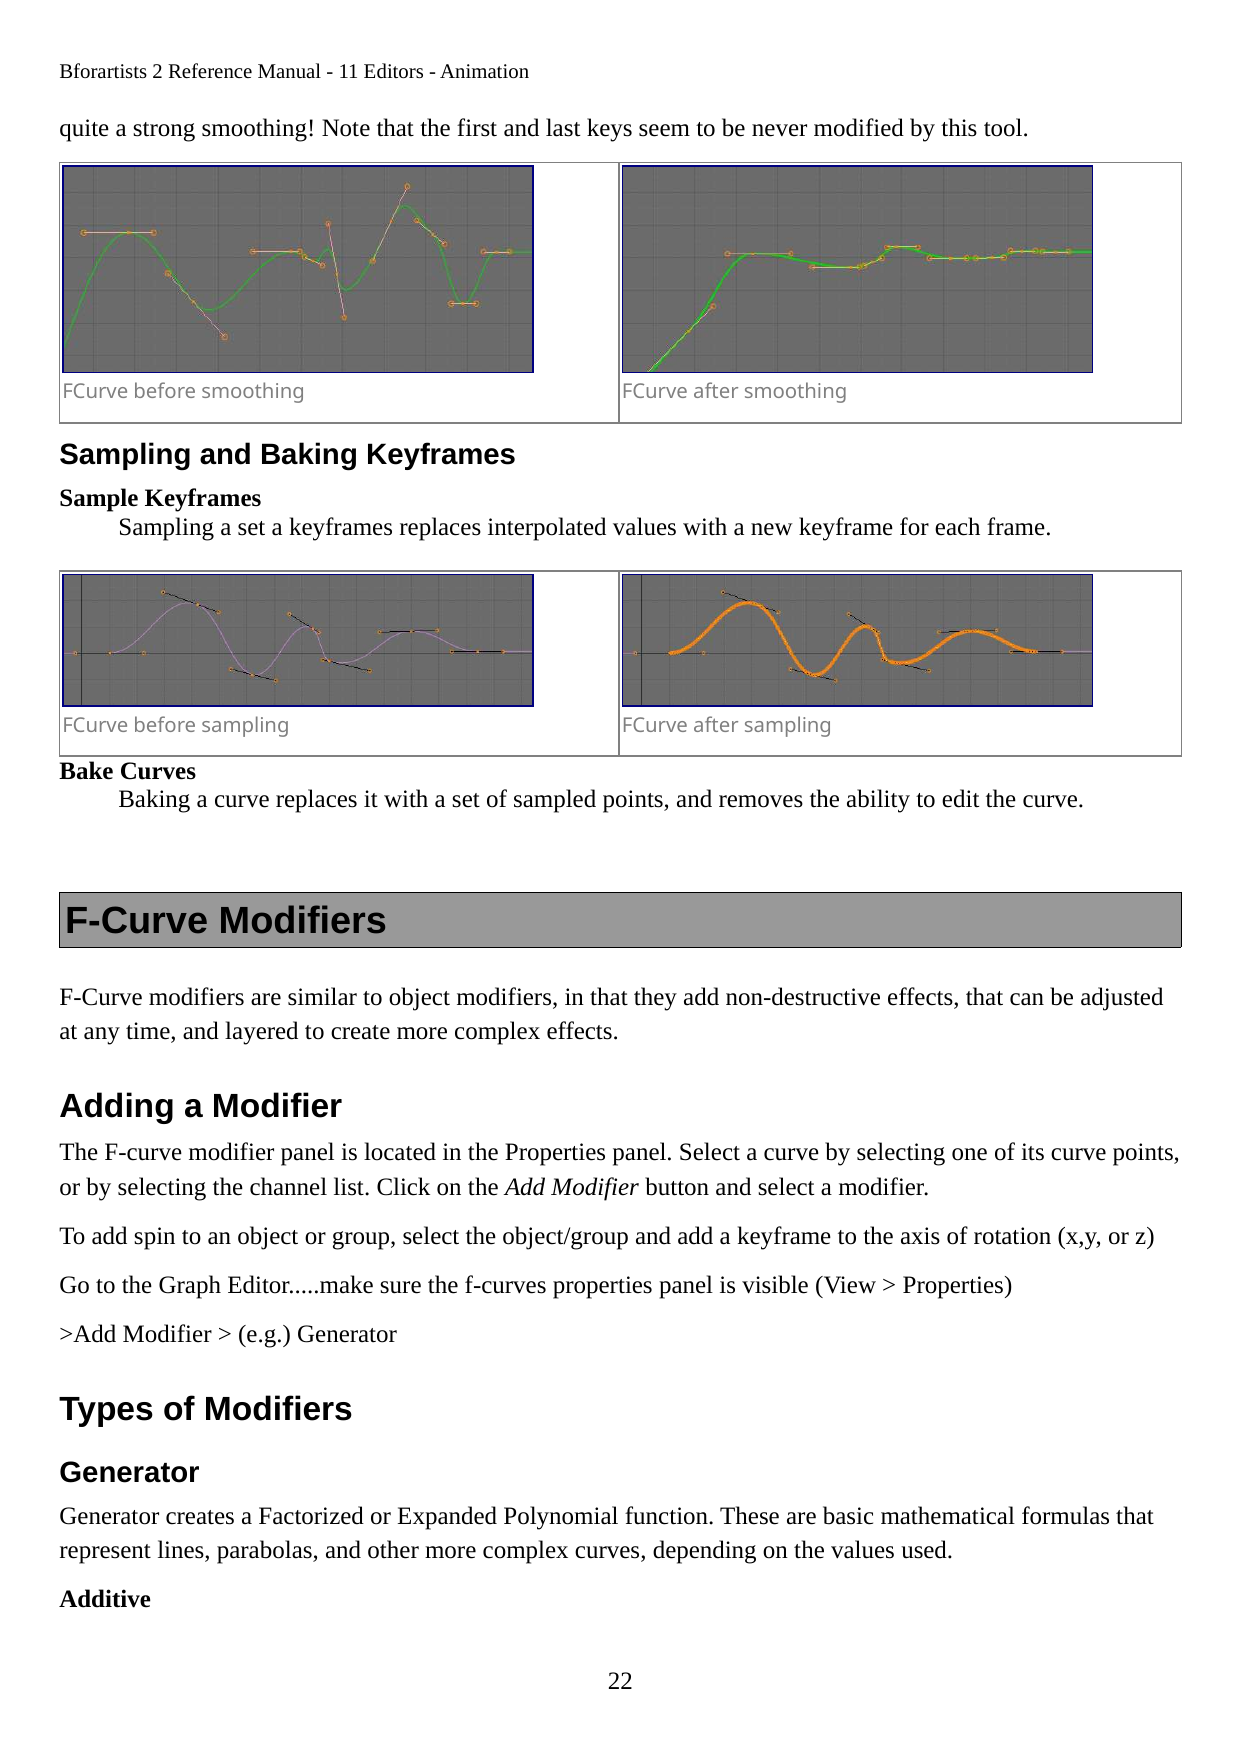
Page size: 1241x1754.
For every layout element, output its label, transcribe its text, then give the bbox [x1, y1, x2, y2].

text Generator creates a Factorized or Expanded Polynomial function. These are basic mathematical formulas that represent lines, parabolas, and other more complex curves, depending on the values used. [59, 1501, 1181, 1564]
text The F-curve modifier panel is located in the Properties panel. Select a curve by selecting one of its curve points, or by selecting the channel list. Click on the Add Modifier button and select a modifier. [59, 1137, 1181, 1200]
subtitle Adding a Modifier [59, 1086, 1181, 1125]
picture [623, 575, 1092, 705]
picture [64, 167, 532, 372]
table_header FCurve after sampling [620, 572, 1181, 755]
list Baking a curve replaces it with a set of sampled points, and removes the ability to edit the curve. [118, 784, 1181, 813]
subtitle Sampling and Baking Keyframes [59, 437, 1181, 471]
table_header F-Curve Modifiers [60, 893, 1181, 947]
subtitle Types of Modifiers [59, 1389, 1181, 1427]
table_header FCurve before smoothing [60, 163, 618, 422]
table_header FCurve before sampling [60, 572, 618, 755]
subtitle Additive [59, 1584, 1181, 1613]
subtitle Bake Curves [59, 757, 1181, 784]
picture [623, 167, 1092, 372]
text quite a strong smoothing! Note that the first and last keys seem to be never modified by this tool. [59, 113, 1181, 141]
picture [64, 575, 532, 705]
text To add spin to an object or group, select the object/group and add a keyframe to the axis of rotation (x,y, or z) [59, 1221, 1181, 1249]
subtitle Generator [59, 1454, 1181, 1488]
subtitle Sample Keyframes [59, 483, 1181, 512]
list Sampling a set a keyframes replaces interpolated values with a new keyframe for each frame. [118, 512, 1181, 541]
text >Add Modifier > (e.g.) Generator [59, 1319, 1181, 1348]
text F-Curve modifiers are similar to object modifiers, in that they add non-destructive effects, that can be adjusted at any time, and layered to create more complex effects. [59, 982, 1181, 1045]
table_header FCurve after smoothing [620, 163, 1181, 422]
text Go to the Graph Editor.....make sure the f-curves properties panel is visible (View > Properties) [59, 1270, 1181, 1298]
